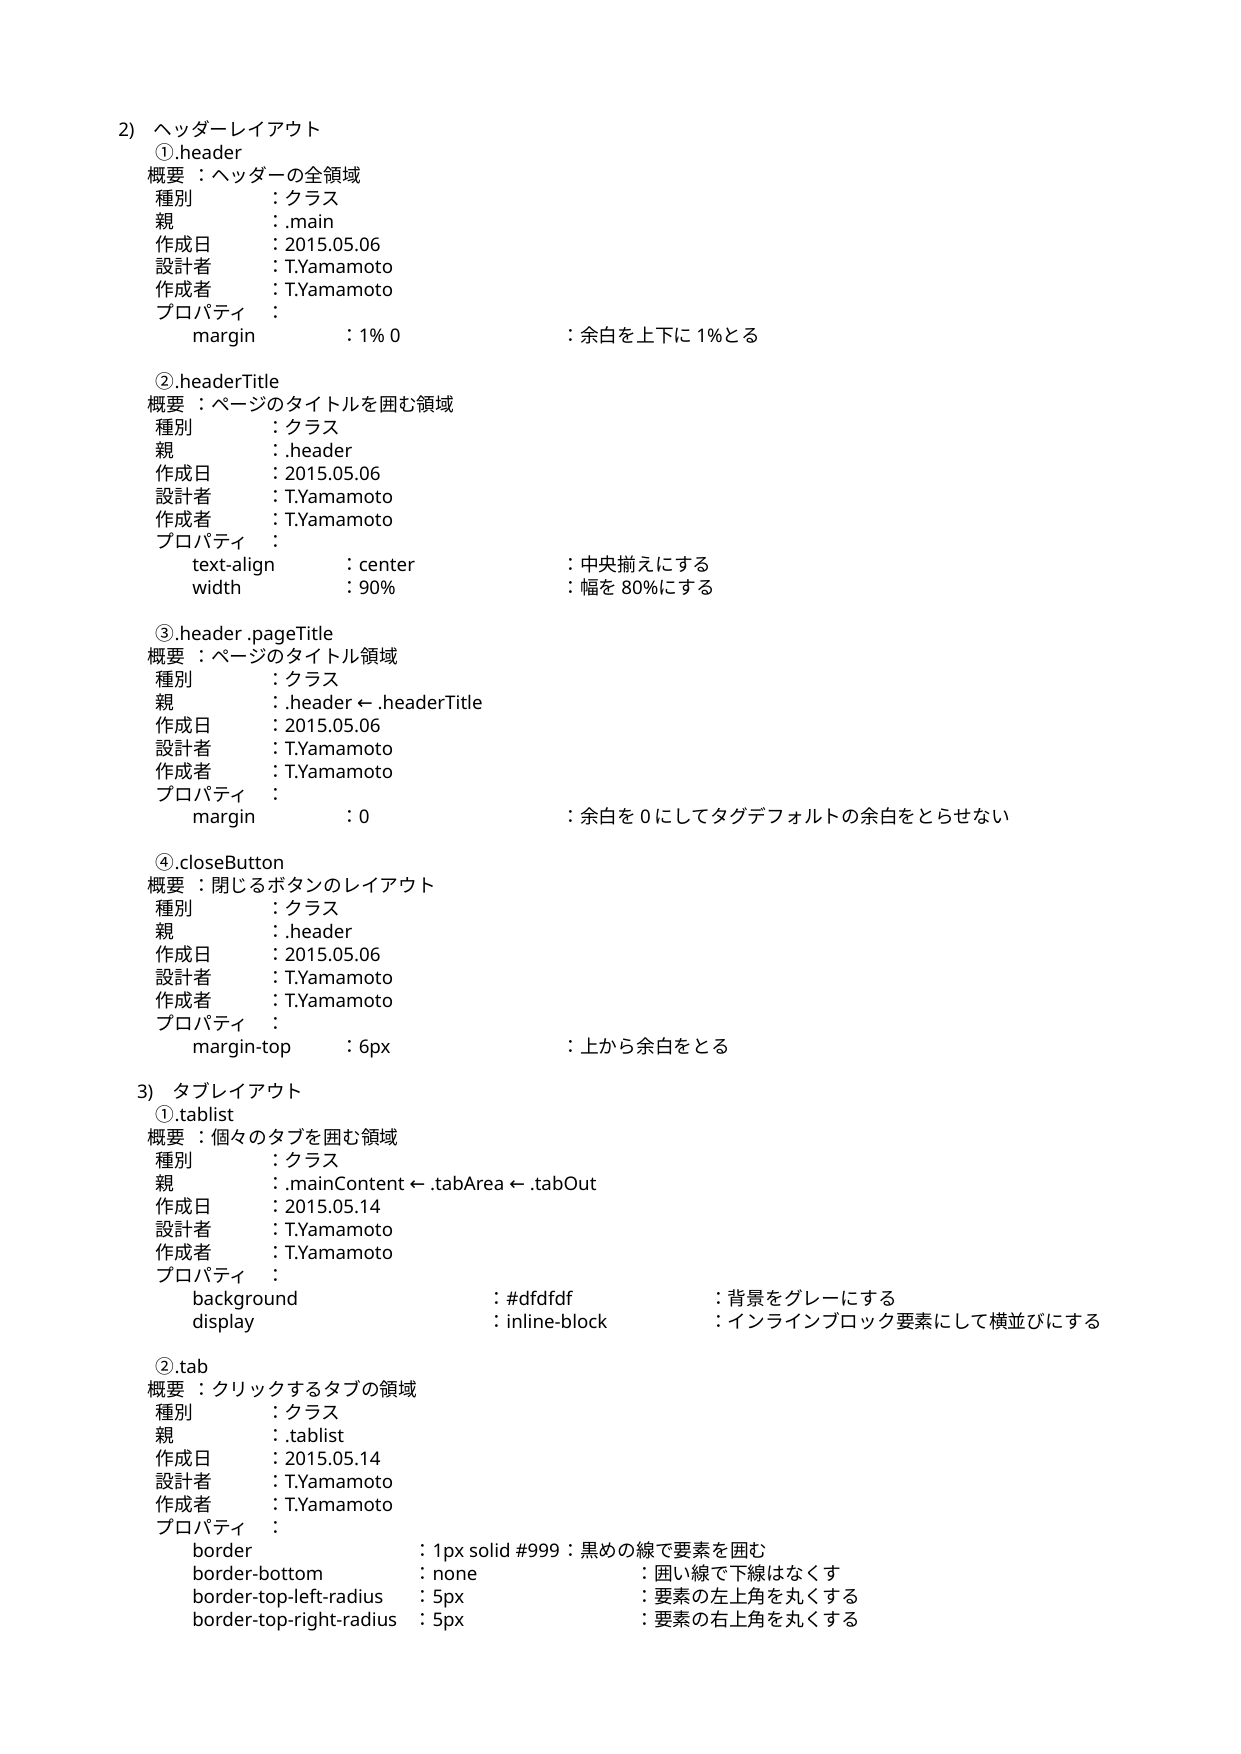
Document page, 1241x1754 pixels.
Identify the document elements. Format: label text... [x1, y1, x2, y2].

text 作成者 ：T.Yamamoto [118, 1493, 1122, 1516]
text 概要 ：クリックするタブの領域 [118, 1378, 1122, 1401]
text 種別 ：クラス [118, 416, 1122, 439]
text 3) タブレイアウト [118, 1081, 1122, 1103]
text 作成日 ：2015.05.06 [118, 233, 1122, 256]
text 設計者 ：T.Yamamoto [118, 1470, 1122, 1493]
text border-top-left-radius ：5px ：要素の左上角を丸くする [118, 1585, 1122, 1608]
text margin-top ：6px ：上から余白をとる [118, 1035, 1122, 1058]
text 2) ヘッダーレイアウト [118, 118, 1122, 141]
text 設計者 ：T.Yamamoto [118, 1218, 1122, 1241]
text 親 ：.tablist [118, 1424, 1122, 1447]
text 概要 ：ページのタイトル領域 [118, 645, 1122, 668]
text ③.header .pageTitle [118, 622, 1122, 645]
text 概要 ：個々のタブを囲む領域 [118, 1126, 1122, 1149]
text border-top-right-radius ：5px ：要素の右上角を丸くする [118, 1608, 1122, 1631]
text 作成者 ：T.Yamamoto [118, 508, 1122, 531]
text プロパティ ： [118, 1516, 1122, 1539]
text 概要 ：ページのタイトルを囲む領域 [118, 393, 1122, 416]
text 作成者 ：T.Yamamoto [118, 1241, 1122, 1264]
text 親 ：.header ← .headerTitle [118, 691, 1122, 714]
text 設計者 ：T.Yamamoto [118, 737, 1122, 760]
text 作成日 ：2015.05.06 [118, 943, 1122, 966]
text 作成者 ：T.Yamamoto [118, 760, 1122, 783]
text 親 ：.header [118, 439, 1122, 462]
text ①.header [118, 141, 1122, 164]
text 概要 ：ヘッダーの全領域 [118, 164, 1122, 187]
text ②.tab [118, 1356, 1122, 1378]
text 種別 ：クラス [118, 1149, 1122, 1172]
text 親 ：.main [118, 210, 1122, 233]
text 設計者 ：T.Yamamoto [118, 485, 1122, 508]
text 親 ：.mainContent ← .tabArea ← .tabOut [118, 1172, 1122, 1195]
text text-align ：center ：中央揃えにする [118, 553, 1122, 576]
text 概要 ：閉じるボタンのレイアウト [118, 874, 1122, 897]
text 設計者 ：T.Yamamoto [118, 256, 1122, 278]
text border ：1px solid #999 ：黒めの線で要素を囲む [118, 1539, 1122, 1562]
text プロパティ ： [118, 783, 1122, 806]
text ④.closeButton [118, 851, 1122, 874]
text 作成者 ：T.Yamamoto [118, 989, 1122, 1012]
text プロパティ ： [118, 1264, 1122, 1287]
text 種別 ：クラス [118, 187, 1122, 210]
text border-bottom ：none ：囲い線で下線はなくす [118, 1562, 1122, 1585]
text width ：90% ：幅を80%にする [118, 576, 1122, 599]
text プロパティ ： [118, 301, 1122, 324]
text 作成者 ：T.Yamamoto [118, 278, 1122, 301]
text プロパティ ： [118, 1012, 1122, 1035]
text 設計者 ：T.Yamamoto [118, 966, 1122, 989]
text display ：inline-block ：インラインブロック要素にして横並びにする [118, 1310, 1122, 1333]
text background ：#dfdfdf ：背景をグレーにする [118, 1287, 1122, 1310]
text ①.tablist [118, 1103, 1122, 1126]
text プロパティ ： [118, 531, 1122, 553]
text ②.headerTitle [118, 370, 1122, 393]
text 種別 ：クラス [118, 897, 1122, 920]
text 作成日 ：2015.05.14 [118, 1195, 1122, 1218]
text 作成日 ：2015.05.14 [118, 1447, 1122, 1470]
text 作成日 ：2015.05.06 [118, 714, 1122, 737]
text margin ：1% 0 ：余白を上下に1%とる [118, 324, 1122, 347]
text 作成日 ：2015.05.06 [118, 462, 1122, 485]
text margin ：0 ：余白を0にしてタグデフォルトの余白をとらせない [118, 806, 1122, 828]
text 種別 ：クラス [118, 668, 1122, 691]
text 親 ：.header [118, 920, 1122, 943]
text 種別 ：クラス [118, 1401, 1122, 1424]
